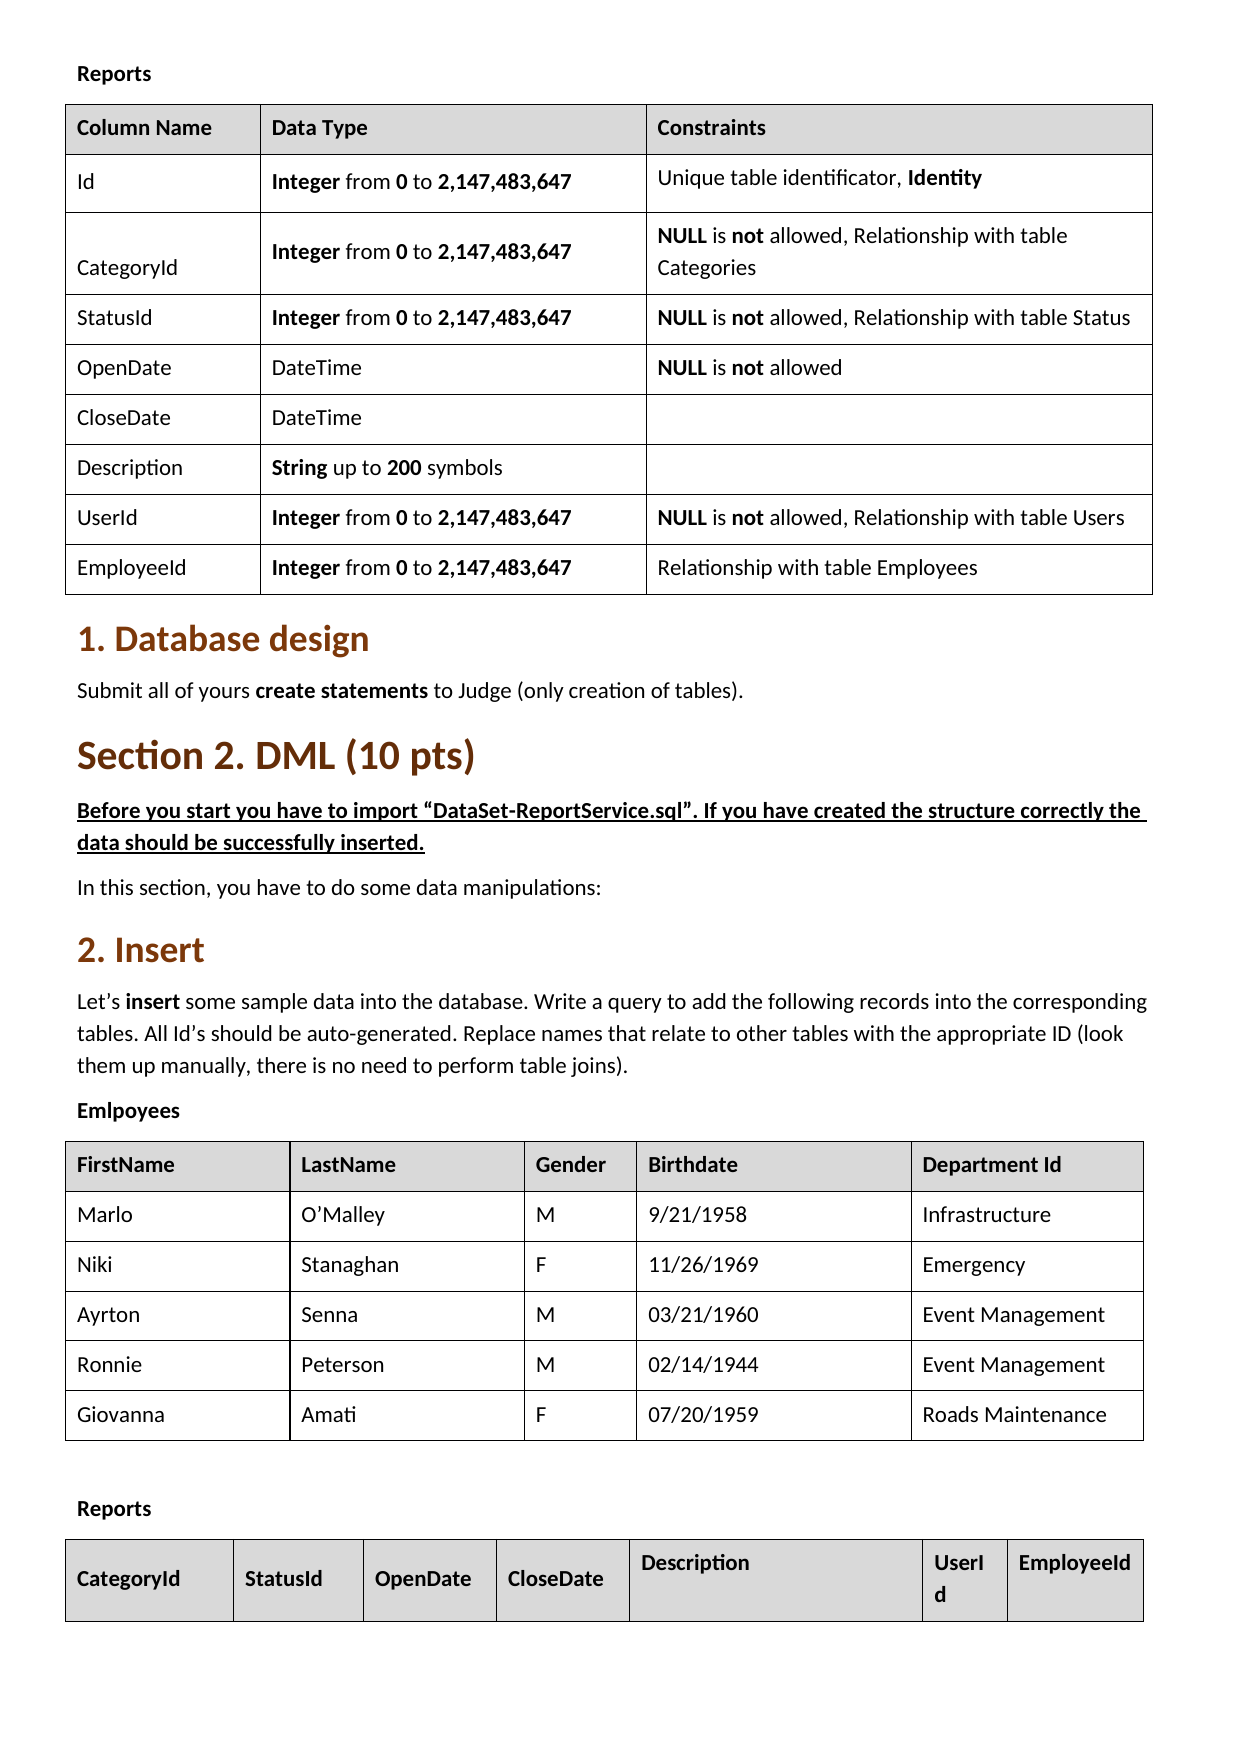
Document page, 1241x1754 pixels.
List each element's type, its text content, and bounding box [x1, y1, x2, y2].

table_cell O’Malley [291, 1192, 524, 1241]
table_cell Marlo [66, 1192, 289, 1241]
text In this section, you have to do some data manipulations: [77, 873, 1163, 901]
table_cell NULL is not allowed, Relationship with table Categories [647, 213, 1152, 294]
table_header Gender [525, 1142, 636, 1191]
table_cell Infrastructure [912, 1192, 1143, 1241]
table_header EmployeeId [1008, 1540, 1143, 1621]
table_cell Description [66, 445, 260, 494]
table_cell StatusId [66, 295, 260, 344]
table_cell Emergency [912, 1242, 1143, 1291]
table_cell 02/14/1944 [637, 1341, 911, 1390]
text Let’s insert some sample data into the database. Write a query to add the following records into the corresponding tables. All Id’s should be auto-generated. Replace names that relate to other tables with the appropriate ID (look them up manually, there is no need to perform table joins). [77, 987, 1163, 1079]
table_header Column Name [66, 105, 260, 154]
table_cell M [525, 1192, 636, 1241]
table_cell 9/21/1958 [637, 1192, 911, 1241]
table_cell F [525, 1391, 636, 1440]
table_header Department Id [912, 1142, 1143, 1191]
table_cell Amati [291, 1391, 524, 1440]
table_cell EmployeeId [66, 545, 260, 593]
table_cell Unique table identificator, Identity [647, 155, 1152, 212]
subtitle Section 2. DML (10 pts) [77, 729, 1163, 780]
table_header LastName [291, 1142, 524, 1191]
table_cell Integer from 0 to 2,147,483,647 [261, 213, 646, 294]
table_cell Integer from 0 to 2,147,483,647 [261, 155, 646, 212]
table_header UserId [923, 1540, 1007, 1621]
table_header Birthdate [637, 1142, 911, 1191]
text Before you start you have to import “DataSet-ReportService.sql”. If you have created the structure correctly the data should be successfully inserted. [77, 796, 1163, 856]
subtitle Insert [77, 926, 1163, 972]
table_cell 03/21/1960 [637, 1292, 911, 1340]
text Reports [77, 59, 1163, 87]
table_cell Ronnie [66, 1341, 289, 1390]
table_header Constraints [647, 105, 1152, 154]
table_cell 07/20/1959 [637, 1391, 911, 1440]
table_cell Event Management [912, 1341, 1143, 1390]
text Submit all of yours create statements to Judge (only creation of tables). [77, 676, 1163, 704]
table_header StatusId [234, 1540, 363, 1621]
table_cell Senna [291, 1292, 524, 1340]
table_cell Peterson [291, 1341, 524, 1390]
table_cell Event Management [912, 1292, 1143, 1340]
table_cell NULL is not allowed [647, 345, 1152, 394]
table_cell DateTime [261, 395, 646, 444]
text Reports [77, 1494, 1163, 1522]
table_cell Id [66, 155, 260, 212]
table_cell CategoryId [66, 213, 260, 294]
table_header OpenDate [364, 1540, 496, 1621]
table_cell [647, 395, 1152, 444]
table_cell Integer from 0 to 2,147,483,647 [261, 545, 646, 593]
table_cell Integer from 0 to 2,147,483,647 [261, 295, 646, 344]
table_header CloseDate [497, 1540, 629, 1621]
table_header CategoryId [66, 1540, 233, 1621]
subtitle Database design [77, 615, 1163, 661]
table_header Data Type [261, 105, 646, 154]
table_cell 11/26/1969 [637, 1242, 911, 1291]
table_cell String up to 200 symbols [261, 445, 646, 494]
table_cell Niki [66, 1242, 289, 1291]
table_cell Giovanna [66, 1391, 289, 1440]
table_cell CloseDate [66, 395, 260, 444]
table_cell Roads Maintenance [912, 1391, 1143, 1440]
table_cell UserId [66, 495, 260, 543]
text Emlpoyees [77, 1096, 1163, 1124]
table_cell Relationship with table Employees [647, 545, 1152, 593]
table_cell DateTime [261, 345, 646, 394]
table_cell F [525, 1242, 636, 1291]
table_header FirstName [66, 1142, 289, 1191]
table_cell OpenDate [66, 345, 260, 394]
table_cell NULL is not allowed, Relationship with table Status [647, 295, 1152, 344]
table_cell Ayrton [66, 1292, 289, 1340]
table_cell NULL is not allowed, Relationship with table Users [647, 495, 1152, 543]
table_cell M [525, 1292, 636, 1340]
table_cell M [525, 1341, 636, 1390]
table_cell Integer from 0 to 2,147,483,647 [261, 495, 646, 543]
table_cell Stanaghan [291, 1242, 524, 1291]
table_cell [647, 445, 1152, 494]
table_header Description [630, 1540, 922, 1621]
